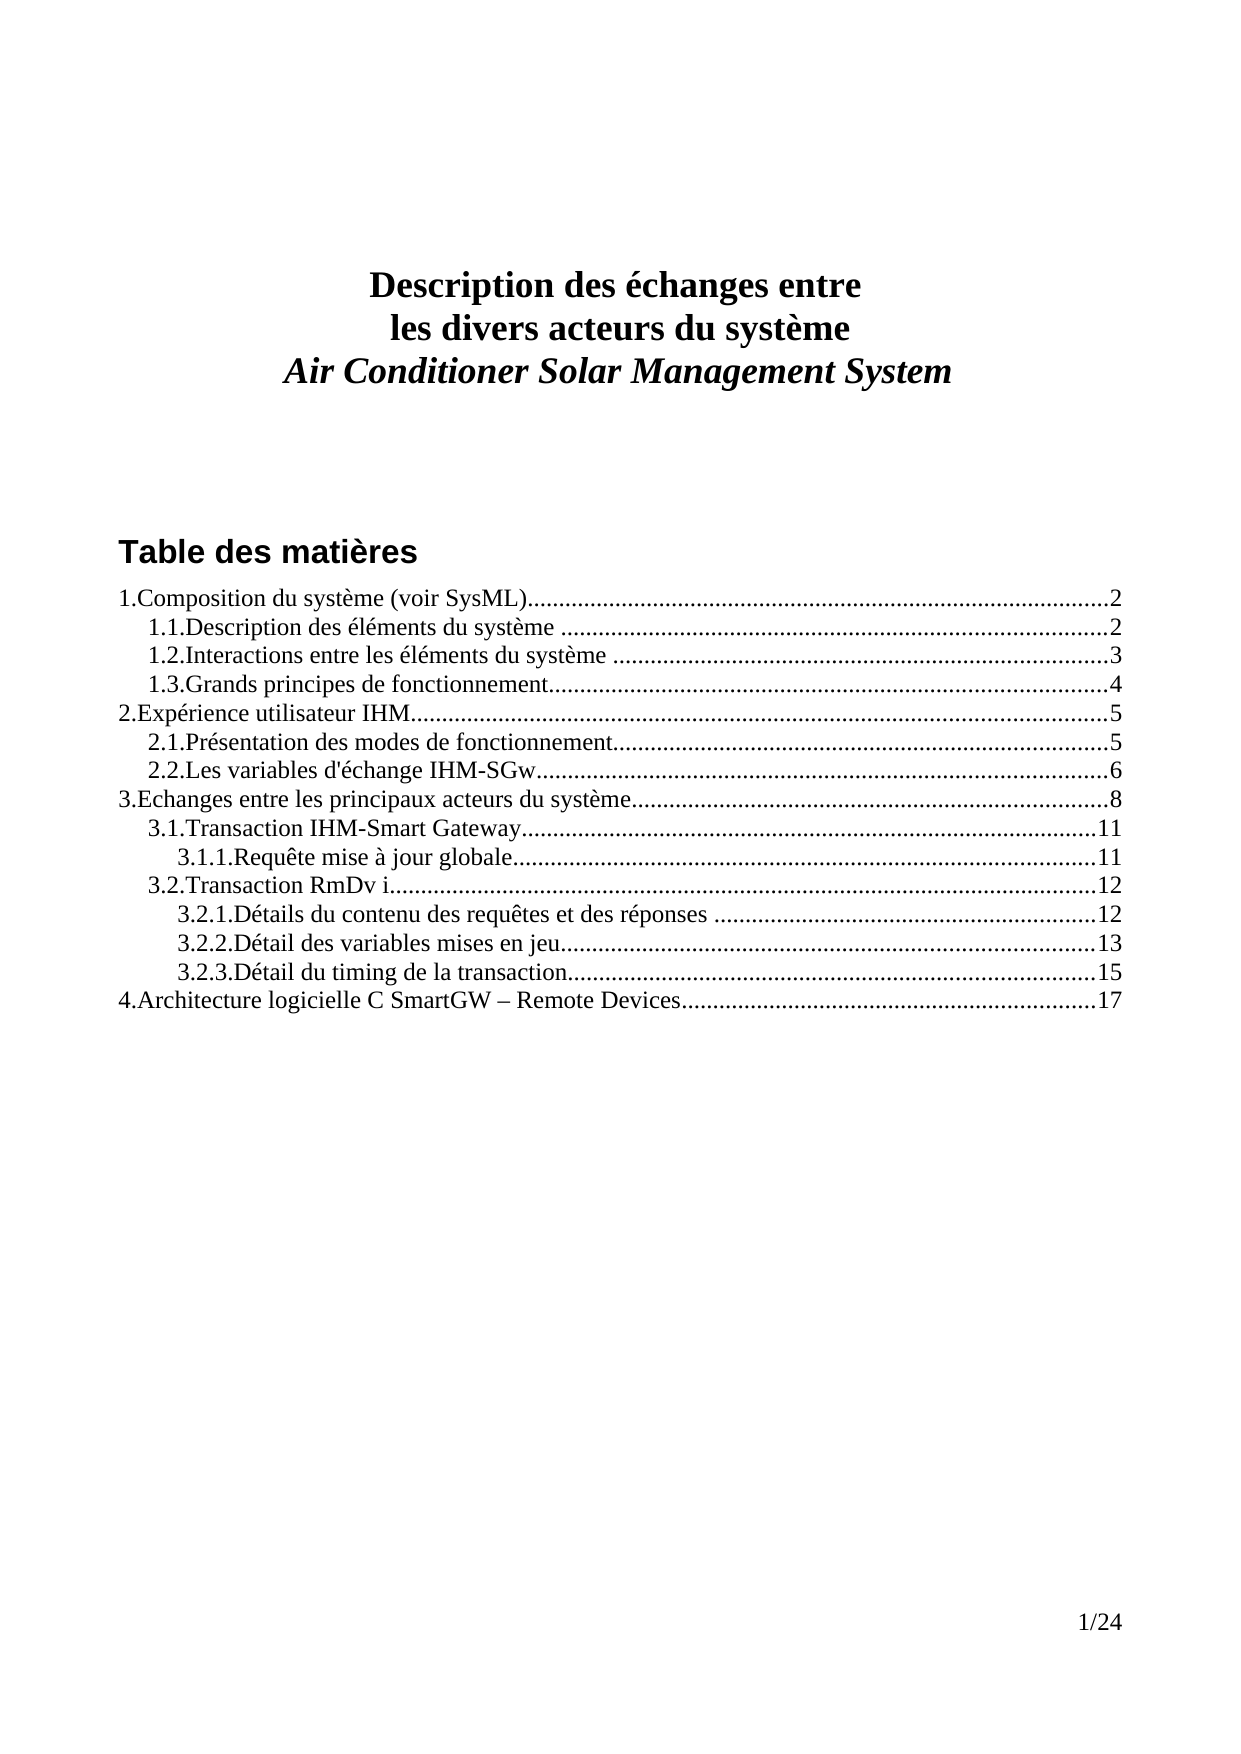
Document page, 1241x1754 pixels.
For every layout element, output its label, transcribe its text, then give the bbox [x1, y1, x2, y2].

text 3.2.2.Détail des variables mises en jeu 13 [177, 928, 1122, 957]
subtitle Table des matières [118, 532, 1122, 570]
text 3.1.Transaction IHM-Smart Gateway 11 [148, 813, 1122, 842]
text 3.1.1.Requête mise à jour globale 11 [177, 842, 1122, 870]
text 3.2.Transaction RmDv i 12 [148, 870, 1122, 899]
text 4.Architecture logicielle C SmartGW – Remote Devices 17 [118, 985, 1122, 1014]
text 1.1.Description des éléments du système 2 [148, 612, 1122, 640]
text 2.Expérience utilisateur IHM 5 [118, 698, 1122, 727]
text 1.Composition du système (voir SysML) 2 [118, 583, 1122, 612]
text 2.1.Présentation des modes de fonctionnement 5 [148, 727, 1122, 755]
text Description des échanges entre [118, 263, 1122, 306]
text 3.Echanges entre les principaux acteurs du système 8 [118, 784, 1122, 813]
text 3.2.3.Détail du timing de la transaction 15 [177, 957, 1122, 985]
text Air Conditioner Solar Management System [118, 349, 1122, 392]
text 3.2.1.Détails du contenu des requêtes et des réponses 12 [177, 899, 1122, 928]
text 1.3.Grands principes de fonctionnement 4 [148, 669, 1122, 698]
text 1.2.Interactions entre les éléments du système 3 [148, 640, 1122, 669]
text 2.2.Les variables d'échange IHM-SGw 6 [148, 755, 1122, 784]
text les divers acteurs du système [118, 306, 1122, 349]
